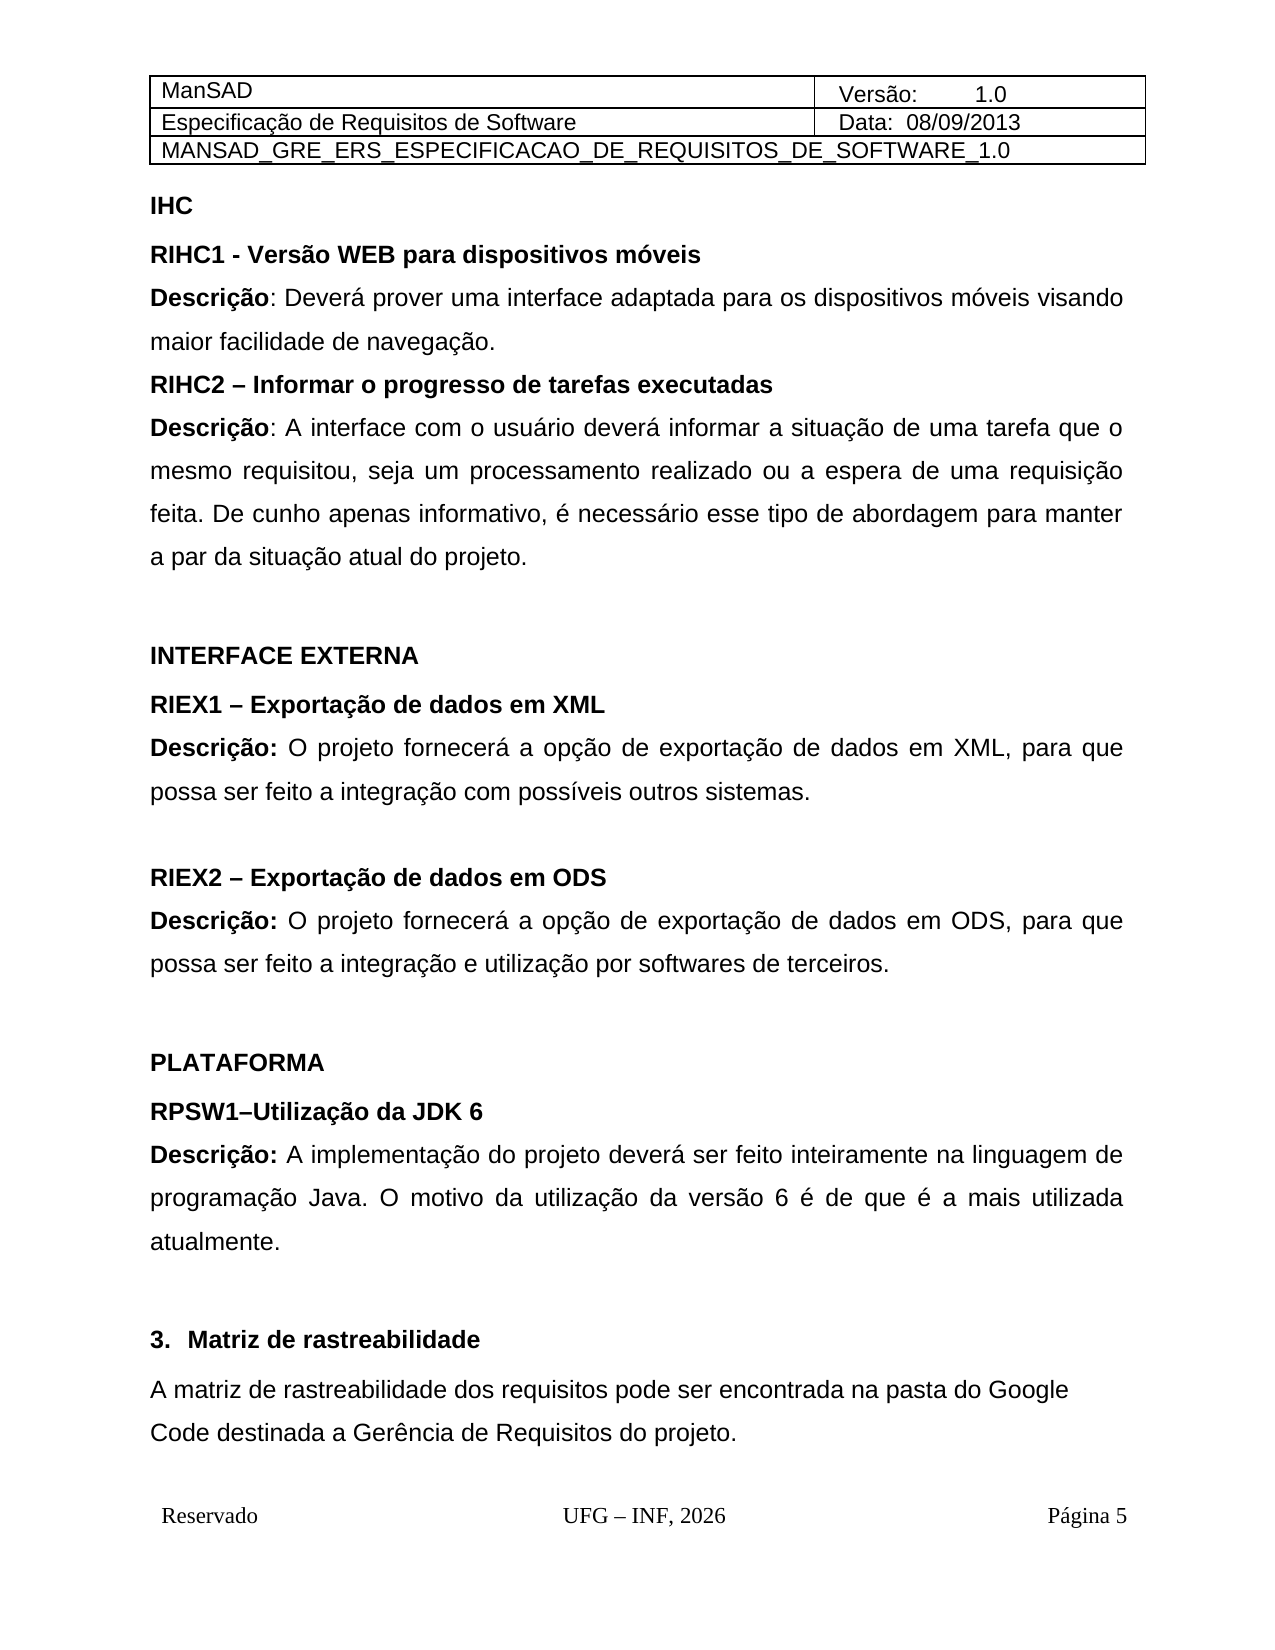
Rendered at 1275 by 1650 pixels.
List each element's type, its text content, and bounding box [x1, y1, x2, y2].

list Descrição: Deverá prover uma interface adaptada para os dispositivos móveis visando maior facilidade de navegação. [150, 283, 1125, 355]
list RPSW1–Utilização da JDK 6 [150, 1097, 1125, 1126]
text RIEX1 – Exportação de dados em XML [150, 690, 1125, 719]
subtitle IHC [150, 191, 1125, 219]
list RIHC2 – Informar o progresso de tarefas executadas [150, 369, 1125, 398]
list Matriz de rastreabilidade [150, 1325, 1125, 1354]
text Descrição: O projeto fornecerá a opção de exportação de dados em XML, para que possa ser feito a integração com possíveis outros sistemas. [150, 733, 1125, 805]
text Descrição: O projeto fornecerá a opção de exportação de dados em ODS, para que possa ser feito a integração e utilização por softwares de terceiros. [150, 906, 1125, 978]
list RIHC1 - Versão WEB para dispositivos móveis [150, 240, 1125, 269]
subtitle INTERFACE EXTERNA [150, 641, 1125, 669]
list Descrição: A interface com o usuário deverá informar a situação de uma tarefa que o mesmo requisitou, seja um processamento realizado ou a espera de uma requisição feita. De cunho apenas informativo, é necessário esse tipo de abordagem para manter a par da situação atual do projeto. [150, 413, 1125, 571]
text A matriz de rastreabilidade dos requisitos pode ser encontrada na pasta do Google Code destinada a Gerência de Requisitos do projeto. [150, 1374, 1125, 1446]
list Descrição: A implementação do projeto deverá ser feito inteiramente na linguagem de programação Java. O motivo da utilização da versão 6 é de que é a mais utilizada atualmente. [150, 1140, 1125, 1255]
text RIEX2 – Exportação de dados em ODS [150, 863, 1125, 891]
subtitle PLATAFORMA [150, 1048, 1125, 1076]
